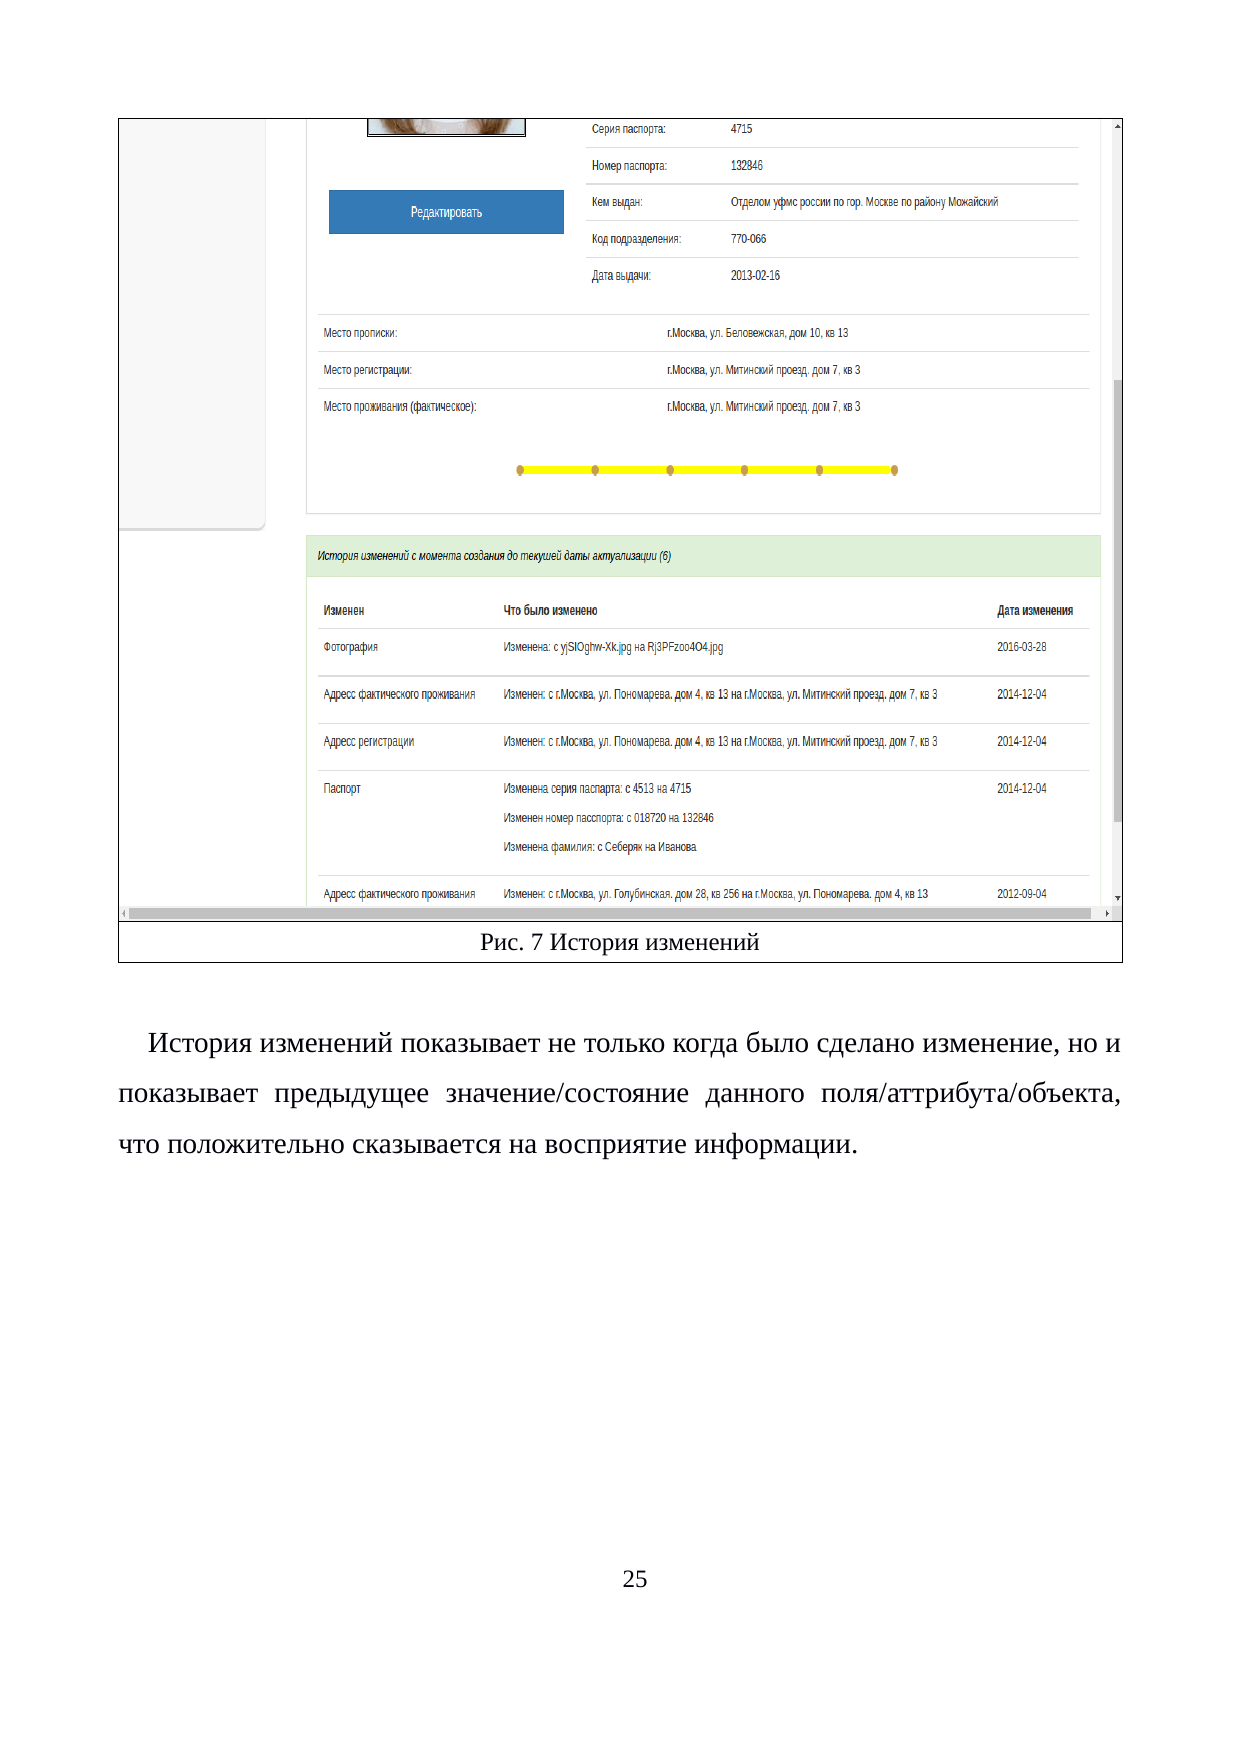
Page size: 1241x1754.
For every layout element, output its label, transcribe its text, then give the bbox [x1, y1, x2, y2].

table_header [119, 119, 1122, 921]
table_cell Рис. 7 История изменений [119, 922, 1122, 962]
text История изменений показывает не только когда было сделано изменение, но и показывает предыдущее значение/состояние данного поля/аттрибута/объекта, что положительно сказывается на восприятие информации. [118, 1025, 1122, 1159]
